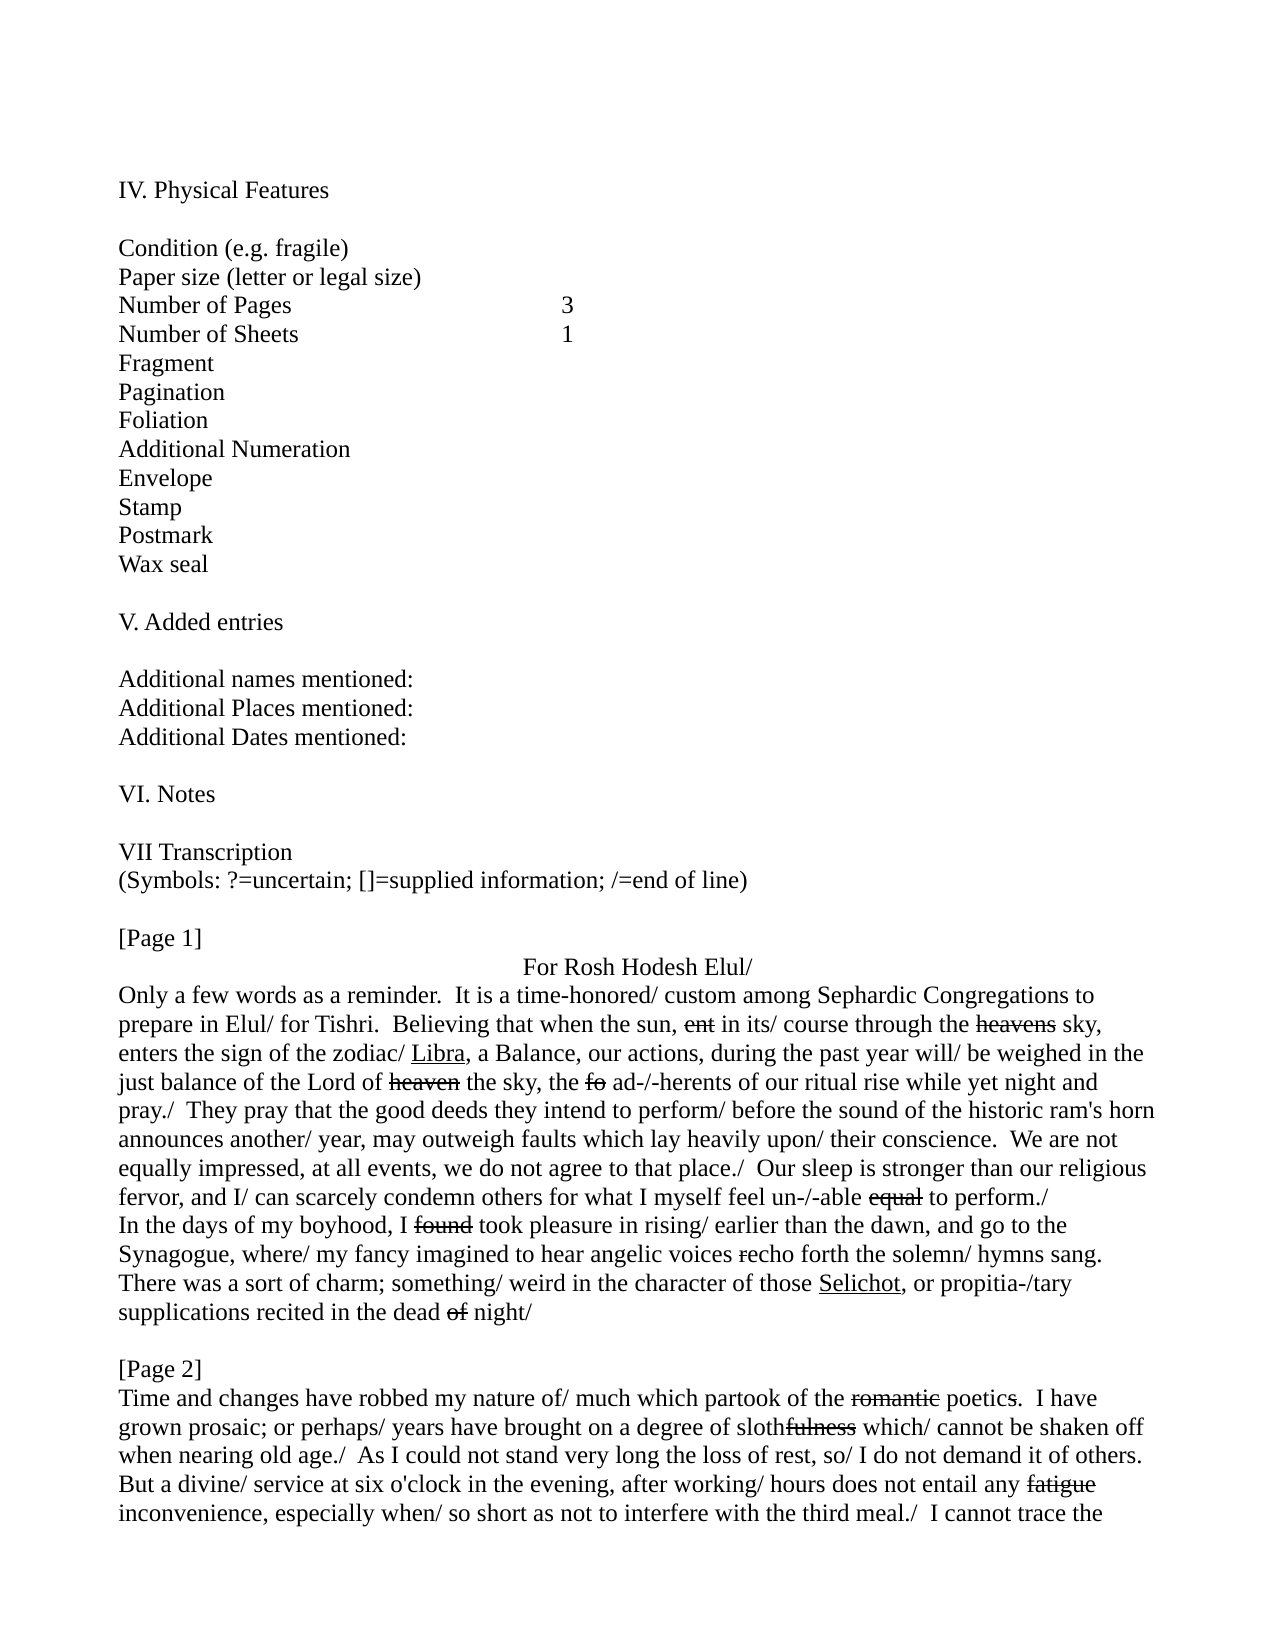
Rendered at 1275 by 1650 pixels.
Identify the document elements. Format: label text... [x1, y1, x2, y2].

text Fragment [118, 348, 1157, 377]
text Number of Sheets 1 [118, 319, 1157, 348]
text VII Transcription [118, 837, 1157, 866]
text Envelope [118, 463, 1157, 492]
text For Rosh Hodesh Elul/ [118, 952, 1157, 981]
text Condition (e.g. fragile) [118, 233, 1157, 262]
text Only a few words as a reminder. It is a time-honored/ custom among Sephardic Congregations to prepare in Elul/ for Tishri. Believing that when the sun, ent in its/ course through the heavens sky, enters the sign of the zodiac/ Libra, a Balance, our actions, during the past year will/ be weighed in the just balance of the Lord of heaven the sky, the fo ad-/-herents of our ritual rise while yet night and pray./ They pray that the good deeds they intend to perform/ before the sound of the historic ram's horn announces another/ year, may outweigh faults which lay heavily upon/ their conscience. We are not equally impressed, at all events, we do not agree to that place./ Our sleep is stronger than our religious fervor, and I/ can scarcely condemn others for what I myself feel un-/-able equal to perform./ [118, 981, 1157, 1211]
text Additional Numeration [118, 434, 1157, 463]
text Additional Dates mentioned: [118, 722, 1157, 751]
text (Symbols: ?=uncertain; []=supplied information; /=end of line) [118, 866, 1157, 894]
text IV. Physical Features [118, 176, 1157, 204]
text Additional names mentioned: [118, 664, 1157, 693]
text Number of Pages 3 [118, 291, 1157, 319]
text V. Added entries [118, 607, 1157, 636]
text In the days of my boyhood, I found took pleasure in rising/ earlier than the dawn, and go to the Synagogue, where/ my fancy imagined to hear angelic voices recho forth the solemn/ hymns sang. There was a sort of charm; something/ weird in the character of those Selichot, or propitia-/tary supplications recited in the dead of night/ [118, 1211, 1157, 1326]
text Stamp [118, 492, 1157, 521]
text Postma rk [118, 521, 1157, 549]
text [Page 1] [118, 923, 1157, 952]
text VI. Notes [118, 779, 1157, 808]
text Paper size (letter or legal size) [118, 262, 1157, 291]
text [Page 2] [118, 1354, 1157, 1383]
text Additional Places mentioned: [118, 693, 1157, 722]
text Pagination [118, 377, 1157, 406]
text Time and changes have robbed my nature of/ much which partook of the romantic poetics. I have grown prosaic; or perhaps/ years have brought on a degree of slothfulness which/ cannot be shaken off when nearing old age./ As I could not stand very long the loss of rest, so/ I do not demand it of others. But a divine/ service at six o'clock in the evening, after working/ hours does not entail any fatigue inconvenience, especially when/ so short as not to interfere with the third meal./ I cannot trace the [118, 1383, 1157, 1527]
text Foliation [118, 406, 1157, 434]
text Wax seal [118, 549, 1157, 578]
